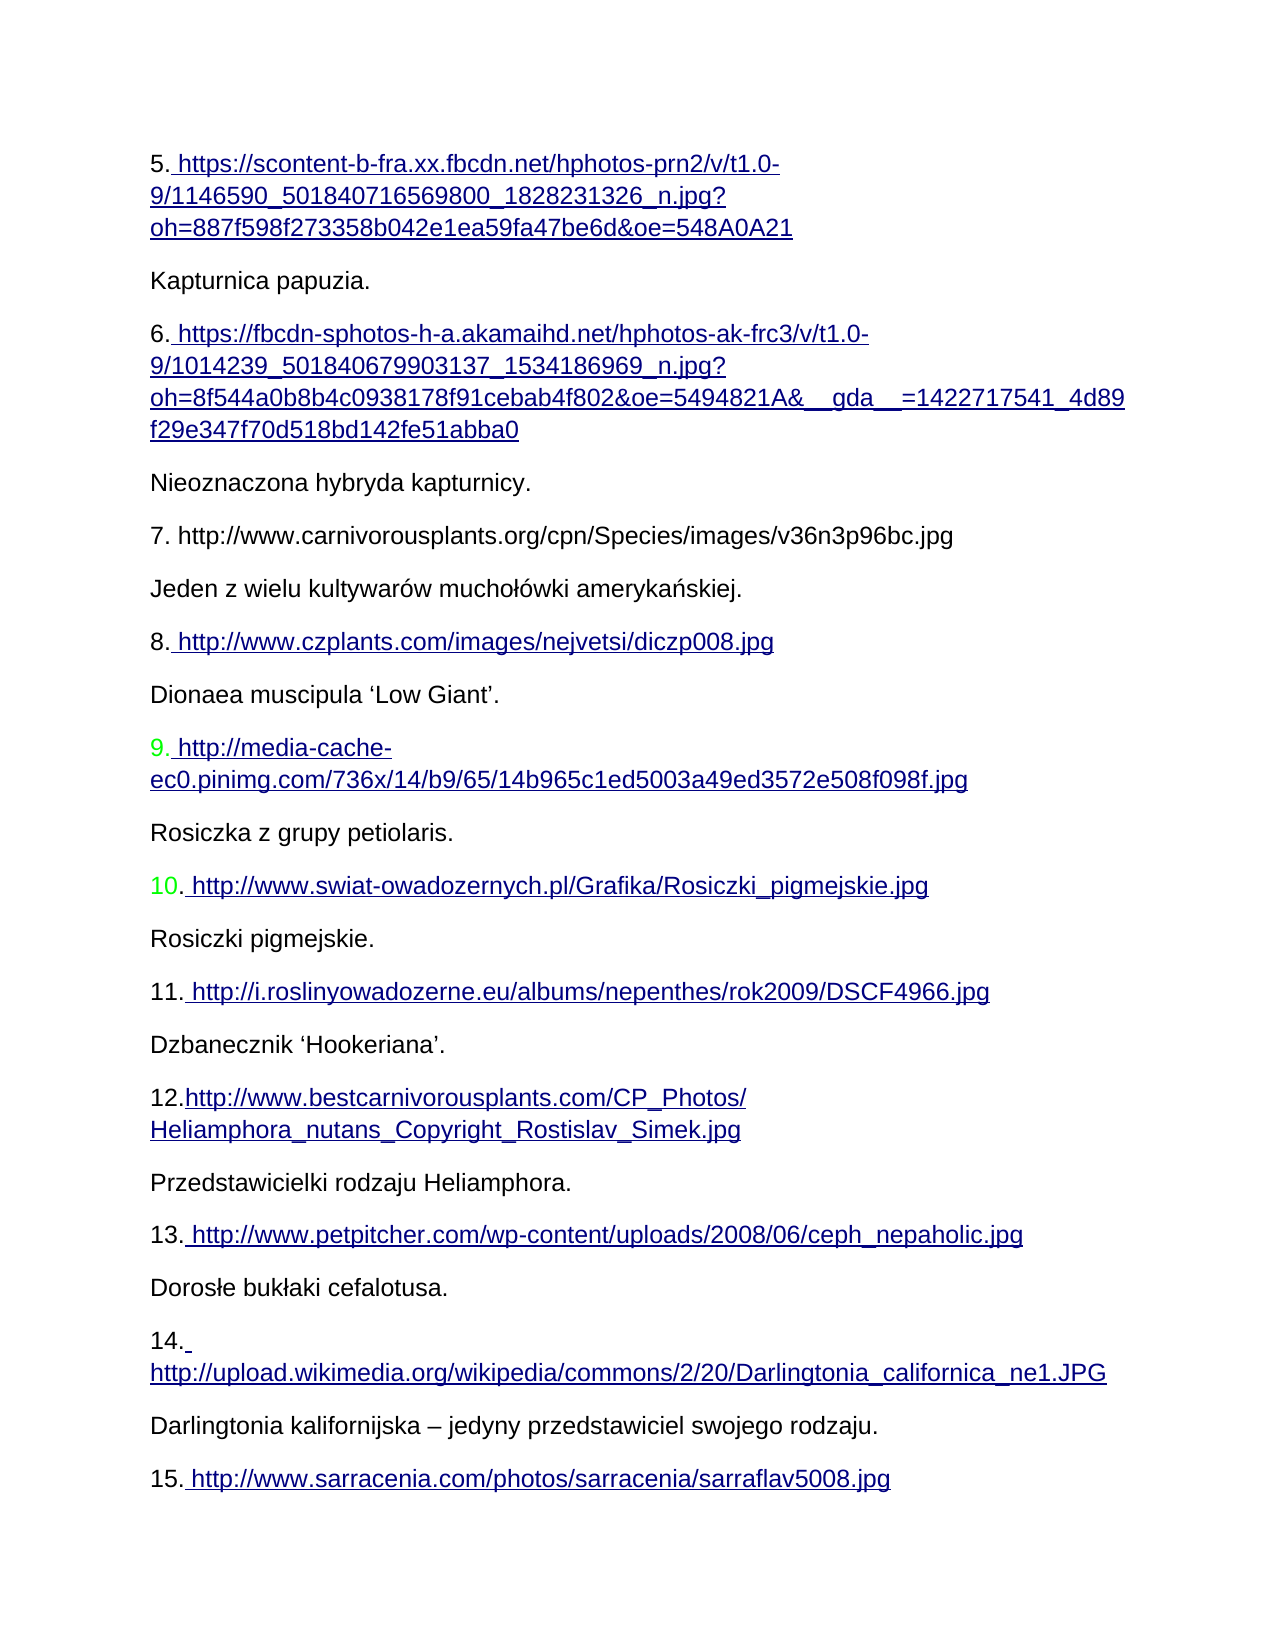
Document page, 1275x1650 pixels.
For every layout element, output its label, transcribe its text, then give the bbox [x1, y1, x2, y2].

text Dionaea muscipula ‘Low Giant’. [150, 681, 1125, 709]
text Przedstawicielki rodzaju Heliamphora. [150, 1168, 1125, 1196]
text Dorosłe bukłaki cefalotusa. [150, 1274, 1125, 1302]
text Nieoznaczona hybryda kapturnicy. [150, 469, 1125, 497]
text 9. http://media-cache-ec0.pinimg.com/736x/14/b9/65/14b965c1ed5003a49ed3572e508f098f.jpg [150, 734, 1125, 794]
text 5. https://scontent-b-fra.xx.fbcdn.net/hphotos-prn2/v/t1.0-9/1146590_501840716569800_1828231326_n.jpg?oh=887f598f273358b042e1ea59fa47be6d&oe=548A0A21 [150, 150, 1125, 242]
text 7. http://www.carnivorousplants.org/cpn/Species/images/v36n3p96bc.jpg [150, 522, 1125, 550]
text Kapturnica papuzia. [150, 267, 1125, 295]
text Rosiczka z grupy petiolaris. [150, 819, 1125, 847]
text 8. http://www.czplants.com/images/nejvetsi/diczp008.jpg [150, 628, 1125, 656]
text 15. http://www.sarracenia.com/photos/sarracenia/sarraflav5008.jpg [150, 1465, 1125, 1493]
text 10. http://www.swiat-owadozernych.pl/Grafika/Rosiczki_pigmejskie.jpg [150, 872, 1125, 899]
text 14. http://upload.wikimedia.org/wikipedia/commons/2/20/Darlingtonia_californica_ne1.JPG [150, 1327, 1125, 1387]
text Jeden z wielu kultywarów muchołówki amerykańskiej. [150, 575, 1125, 603]
text 11. http://i.roslinyowadozerne.eu/albums/nepenthes/rok2009/DSCF4966.jpg [150, 977, 1125, 1005]
text 6. https://fbcdn-sphotos-h-a.akamaihd.net/hphotos-ak-frc3/v/t1.0-9/1014239_501840679903137_1534186969_n.jpg?oh=8f544a0b8b4c0938178f91cebab4f802&oe=5494821A&__gda__=1422717541_4d89 [150, 320, 1125, 408]
text f29e347f70d518bd142fe51abba0 [150, 410, 1125, 444]
text Rosiczki pigmejskie. [150, 924, 1125, 952]
text Dzbanecznik ‘Hookeriana’. [150, 1030, 1125, 1058]
text 13. http://www.petpitcher.com/wp-content/uploads/2008/06/ceph_nepaholic.jpg [150, 1221, 1125, 1249]
text 12.http://www.bestcarnivorousplants.com/CP_Photos/Heliamphora_nutans_Copyright_Rostislav_Simek.jpg [150, 1083, 1125, 1143]
text Darlingtonia kalifornijska – jedyny przedstawiciel swojego rodzaju. [150, 1412, 1125, 1440]
